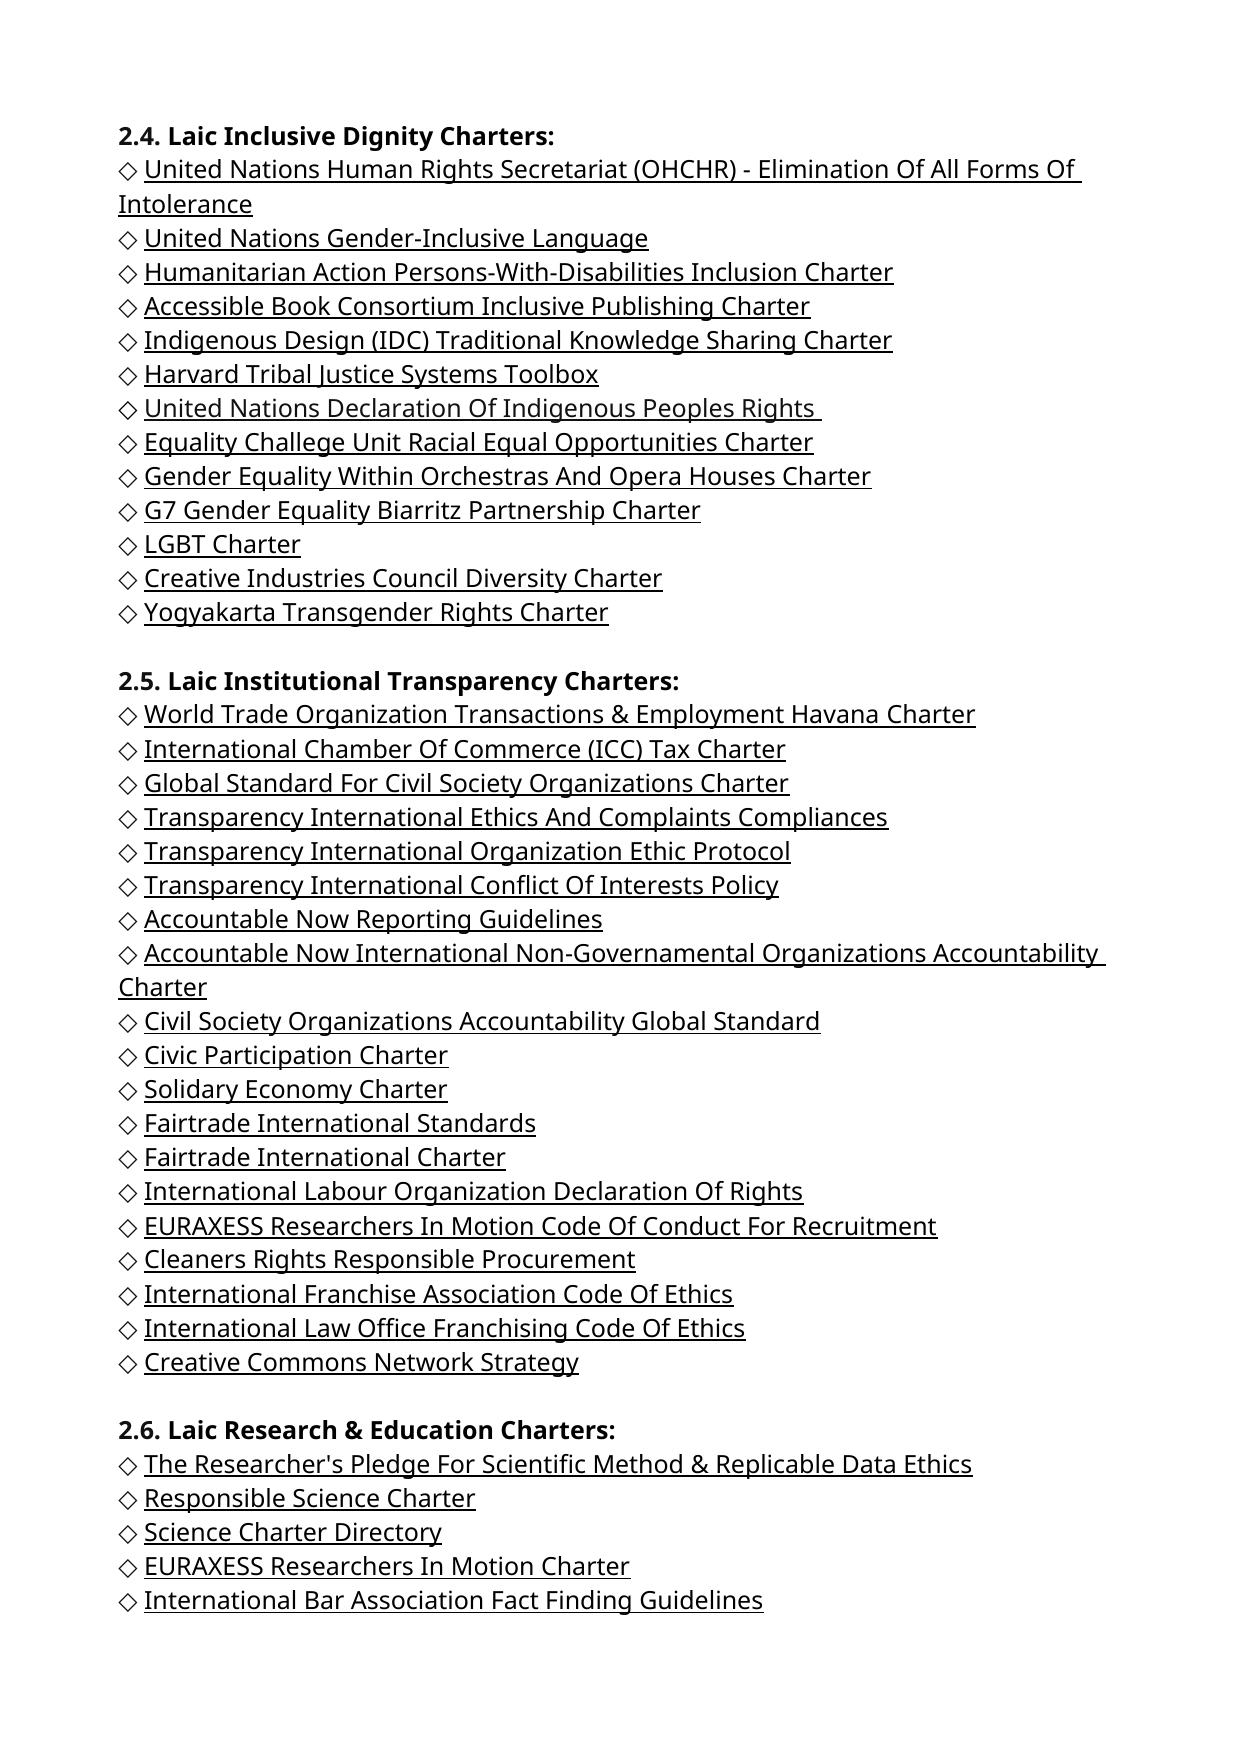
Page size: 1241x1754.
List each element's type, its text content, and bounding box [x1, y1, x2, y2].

text 2.6. Laic Research & Education Charters: [118, 1412, 1122, 1447]
text ◇ Accessible Book Consortium Inclusive Publishing Charter [118, 288, 1122, 322]
text ◇ Transparency International Organization Ethic Protocol [118, 833, 1122, 867]
text ◇ EURAXESS Researchers In Motion Code Of Conduct For Recruitment [118, 1208, 1122, 1242]
text ◇ Creative Industries Council Diversity Charter [118, 561, 1122, 595]
text ◇ Solidary Economy Charter [118, 1072, 1122, 1106]
text ◇ Indigenous Design (IDC) Traditional Knowledge Sharing Charter [118, 322, 1122, 357]
text ◇ United Nations Human Rights Secretariat (OHCHR) - Elimination Of All Forms Of Intolerance [118, 152, 1122, 220]
text ◇ Transparency International Ethics And Complaints Compliances [118, 799, 1122, 833]
text ◇ Accountable Now Reporting Guidelines [118, 902, 1122, 936]
text ◇ International Law Office Franchising Code Of Ethics [118, 1310, 1122, 1344]
text 2.5. Laic Institutional Transparency Charters: [118, 663, 1122, 697]
text ◇ Transparency International Conflict Of Interests Policy [118, 867, 1122, 902]
text ◇ International Chamber Of Commerce (ICC) Tax Charter [118, 731, 1122, 765]
text ◇ Civic Participation Charter [118, 1038, 1122, 1072]
text ◇ Fairtrade International Standards [118, 1106, 1122, 1140]
text ◇ The Researcher's Pledge For Scientific Method & Replicable Data Ethics [118, 1447, 1122, 1481]
text ◇ World Trade Organization Transactions & Employment Havana Charter [118, 697, 1122, 731]
text ◇ Civil Society Organizations Accountability Global Standard [118, 1004, 1122, 1038]
text ◇ Science Charter Directory [118, 1515, 1122, 1549]
text 2.4. Laic Inclusive Dignity Charters: [118, 118, 1122, 152]
text ◇ United Nations Declaration Of Indigenous Peoples Rights [118, 391, 1122, 425]
text ◇ International Bar Association Fact Finding Guidelines [118, 1583, 1122, 1617]
text ◇ EURAXESS Researchers In Motion Charter [118, 1549, 1122, 1583]
text ◇ Responsible Science Charter [118, 1481, 1122, 1515]
text ◇ Humanitarian Action Persons-With-Disabilities Inclusion Charter [118, 254, 1122, 288]
text ◇ LGBT Charter [118, 527, 1122, 561]
text ◇ Fairtrade International Charter [118, 1140, 1122, 1174]
text ◇ United Nations Gender-Inclusive Language [118, 220, 1122, 254]
text ◇ Gender Equality Within Orchestras And Opera Houses Charter [118, 459, 1122, 493]
text ◇ Harvard Tribal Justice Systems Toolbox [118, 357, 1122, 391]
text ◇ Equality Challege Unit Racial Equal Opportunities Charter [118, 425, 1122, 459]
text ◇ Creative Commons Network Strategy [118, 1344, 1122, 1378]
text ◇ G7 Gender Equality Biarritz Partnership Charter [118, 493, 1122, 527]
text ◇ Yogyakarta Transgender Rights Charter [118, 595, 1122, 629]
text ◇ Cleaners Rights Responsible Procurement [118, 1242, 1122, 1276]
text ◇ International Labour Organization Declaration Of Rights [118, 1174, 1122, 1208]
text ◇ Global Standard For Civil Society Organizations Charter [118, 765, 1122, 799]
text ◇ Accountable Now International Non-Governamental Organizations Accountability Charter [118, 936, 1122, 1004]
text ◇ International Franchise Association Code Of Ethics [118, 1276, 1122, 1310]
